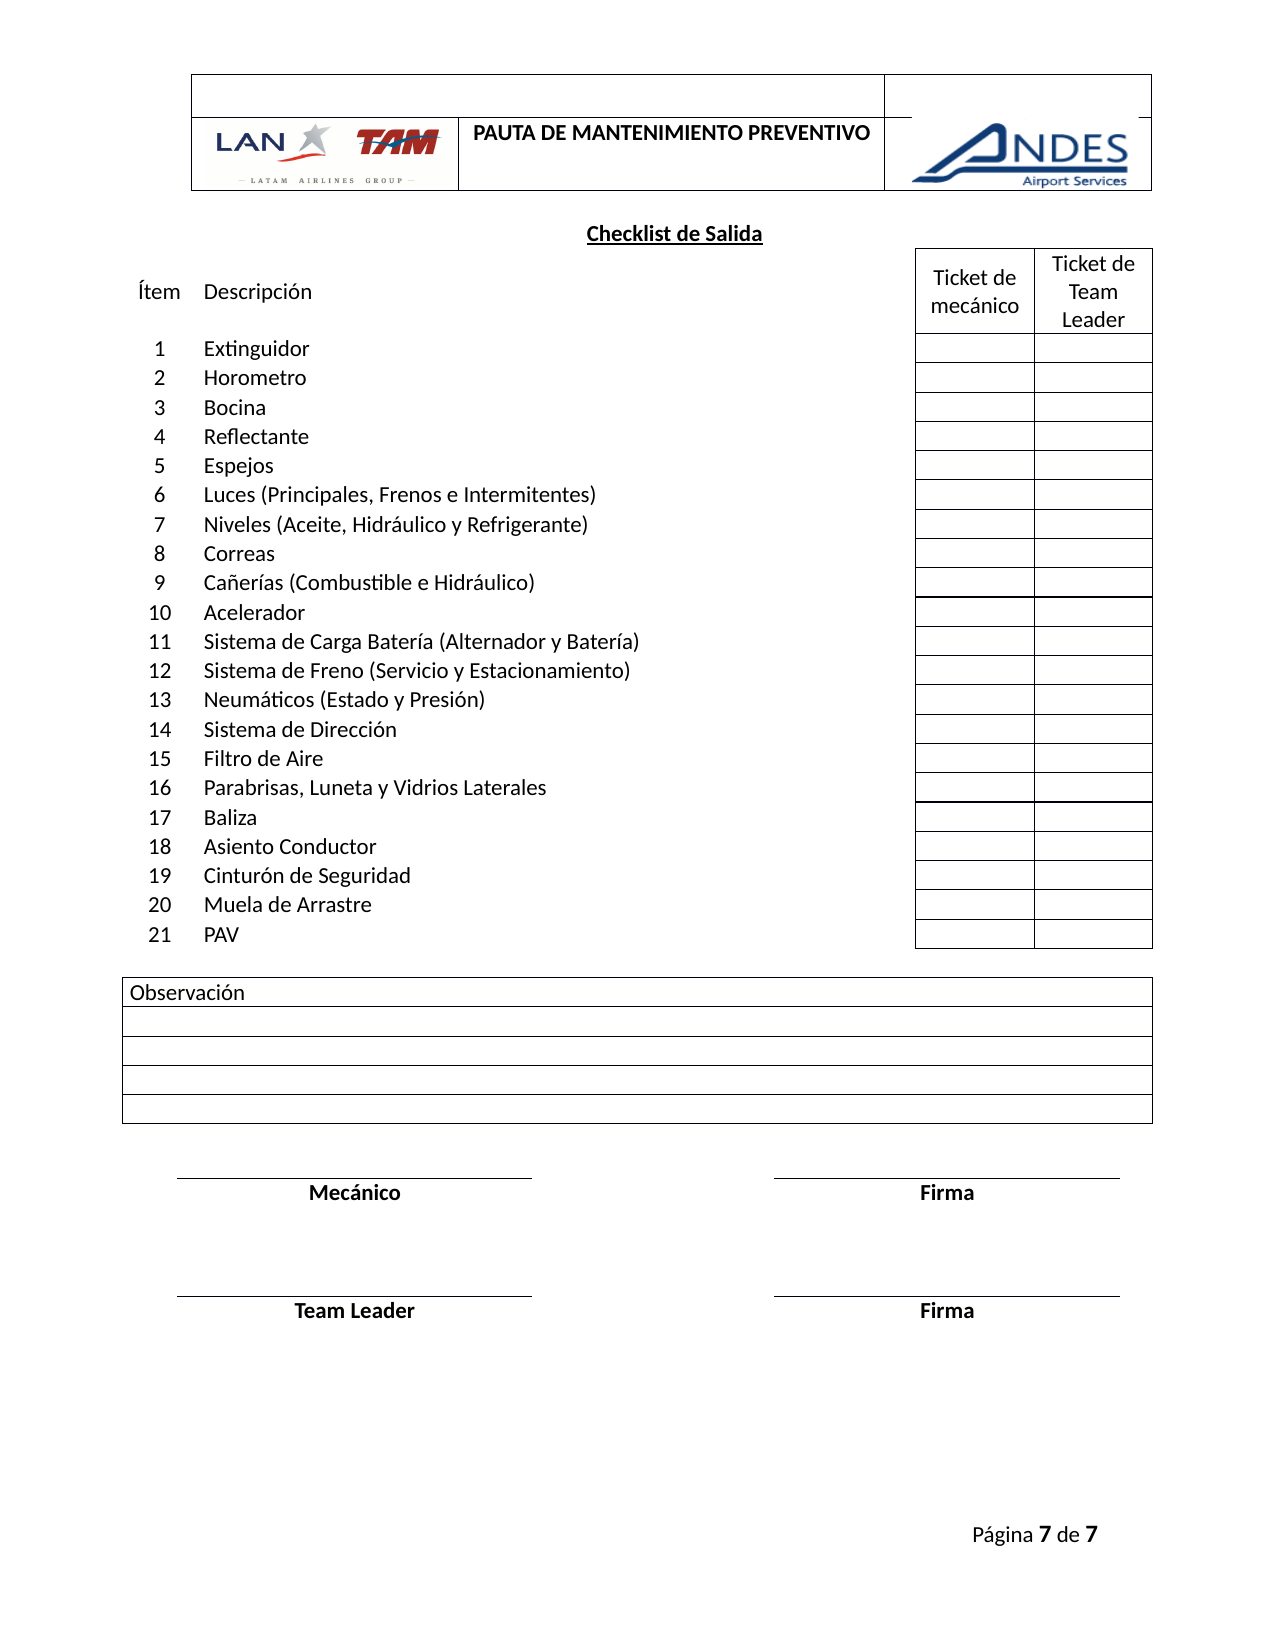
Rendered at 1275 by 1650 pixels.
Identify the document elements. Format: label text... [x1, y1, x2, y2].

table_cell [1035, 890, 1152, 918]
table_cell [916, 393, 1034, 421]
table_cell [916, 832, 1034, 860]
table_cell [1035, 510, 1152, 538]
table_cell [916, 744, 1034, 772]
table_cell [1035, 393, 1152, 421]
table_cell Niveles (Aceite, Hidráulico y Refrigerante) [196, 509, 915, 538]
table_header Checklist de Salida [196, 219, 1153, 248]
table_cell [123, 1066, 1152, 1094]
table_cell [916, 627, 1034, 655]
table_cell 8 [122, 538, 196, 567]
table_cell [916, 422, 1034, 450]
table_cell [916, 773, 1034, 801]
table_cell [916, 861, 1034, 889]
table_cell Acelerador [196, 596, 915, 626]
table_cell [1035, 480, 1152, 509]
table_cell [123, 1037, 1152, 1065]
table_cell 12 [122, 655, 196, 684]
picture [911, 117, 1139, 190]
table_cell [177, 1206, 532, 1296]
table_cell Firma [774, 1297, 1120, 1324]
table_cell [1035, 598, 1152, 626]
table_cell [649, 1296, 774, 1324]
table_cell 19 [122, 860, 196, 889]
table_cell Ticket de mecánico [916, 249, 1034, 333]
picture [204, 191, 454, 195]
table_cell 21 [122, 919, 196, 948]
table_cell [774, 1206, 1120, 1296]
table_cell 3 [122, 392, 196, 421]
table_cell [1035, 832, 1152, 860]
table_cell Cinturón de Seguridad [196, 860, 915, 889]
table_cell Team Leader [177, 1297, 532, 1324]
table_cell [1035, 539, 1152, 567]
table_cell Reflectante [196, 421, 915, 450]
table_cell Parabrisas, Luneta y Vidrios Laterales [196, 772, 915, 801]
table_header Firma [774, 1179, 1120, 1206]
table_cell [532, 1206, 649, 1296]
table_cell 10 [122, 596, 196, 626]
table_cell [1035, 627, 1152, 655]
table_cell Observación [123, 978, 1152, 1006]
table_cell [1035, 773, 1152, 801]
table_cell [1035, 744, 1152, 772]
table_cell [1035, 363, 1152, 392]
table_cell [1035, 920, 1152, 948]
table_cell [1035, 803, 1152, 831]
table_cell 20 [122, 889, 196, 918]
table_cell 5 [122, 450, 196, 479]
table_cell [916, 334, 1034, 362]
table_cell 6 [122, 479, 196, 509]
table_cell [916, 656, 1034, 684]
table_cell [916, 685, 1034, 713]
table_cell [916, 920, 1034, 948]
table_cell [1035, 451, 1152, 479]
table_cell [1035, 422, 1152, 450]
table_cell Sistema de Dirección [196, 714, 915, 743]
table_cell [122, 948, 1153, 977]
table_cell [916, 539, 1034, 567]
table_cell 11 [122, 626, 196, 655]
table_cell 9 [122, 567, 196, 596]
table_cell [916, 480, 1034, 509]
table_cell 15 [122, 743, 196, 772]
table_cell [123, 1007, 1152, 1036]
table_header [649, 1178, 774, 1206]
table_cell [649, 1206, 774, 1296]
table_cell Sistema de Freno (Servicio y Estacionamiento) [196, 655, 915, 684]
table_header [122, 219, 196, 248]
table_cell Ticket de Team Leader [1035, 249, 1152, 333]
table_cell 7 [122, 509, 196, 538]
table_cell Neumáticos (Estado y Presión) [196, 684, 915, 713]
table_cell Ítem [122, 248, 196, 333]
table_cell [1035, 656, 1152, 684]
table_cell Cañerías (Combustible e Hidráulico) [196, 567, 915, 596]
table_cell 2 [122, 362, 196, 392]
table_cell [1035, 685, 1152, 713]
table_cell 14 [122, 714, 196, 743]
table_cell Baliza [196, 801, 915, 831]
table_cell Correas [196, 538, 915, 567]
table_cell 17 [122, 801, 196, 831]
table_cell [916, 803, 1034, 831]
table_cell 16 [122, 772, 196, 801]
table_cell Espejos [196, 450, 915, 479]
table_cell [532, 1296, 649, 1324]
table_cell Muela de Arrastre [196, 889, 915, 918]
table_cell [123, 1095, 1152, 1123]
table_cell PAV [196, 919, 915, 948]
table_header Mecánico [177, 1179, 532, 1206]
table_cell Asiento Conductor [196, 831, 915, 860]
table_cell [916, 451, 1034, 479]
table_cell [1035, 715, 1152, 743]
table_cell 4 [122, 421, 196, 450]
table_cell 1 [122, 333, 196, 362]
table_cell Sistema de Carga Batería (Alternador y Batería) [196, 626, 915, 655]
table_cell [916, 715, 1034, 743]
table_cell [1035, 568, 1152, 596]
table_cell [916, 598, 1034, 626]
picture [204, 118, 454, 190]
table_cell 18 [122, 831, 196, 860]
table_cell [1035, 334, 1152, 362]
table_cell 13 [122, 684, 196, 713]
table_cell Bocina [196, 392, 915, 421]
table_cell Descripción [196, 248, 915, 333]
table_cell [916, 890, 1034, 918]
table_cell [916, 568, 1034, 596]
table_cell [1035, 861, 1152, 889]
table_cell Extinguidor [196, 333, 915, 362]
table_cell Horometro [196, 362, 915, 392]
table_cell [916, 510, 1034, 538]
table_header [532, 1178, 649, 1206]
table_cell Luces (Principales, Frenos e Intermitentes) [196, 479, 915, 509]
table_cell [916, 363, 1034, 392]
table_cell Filtro de Aire [196, 743, 915, 772]
